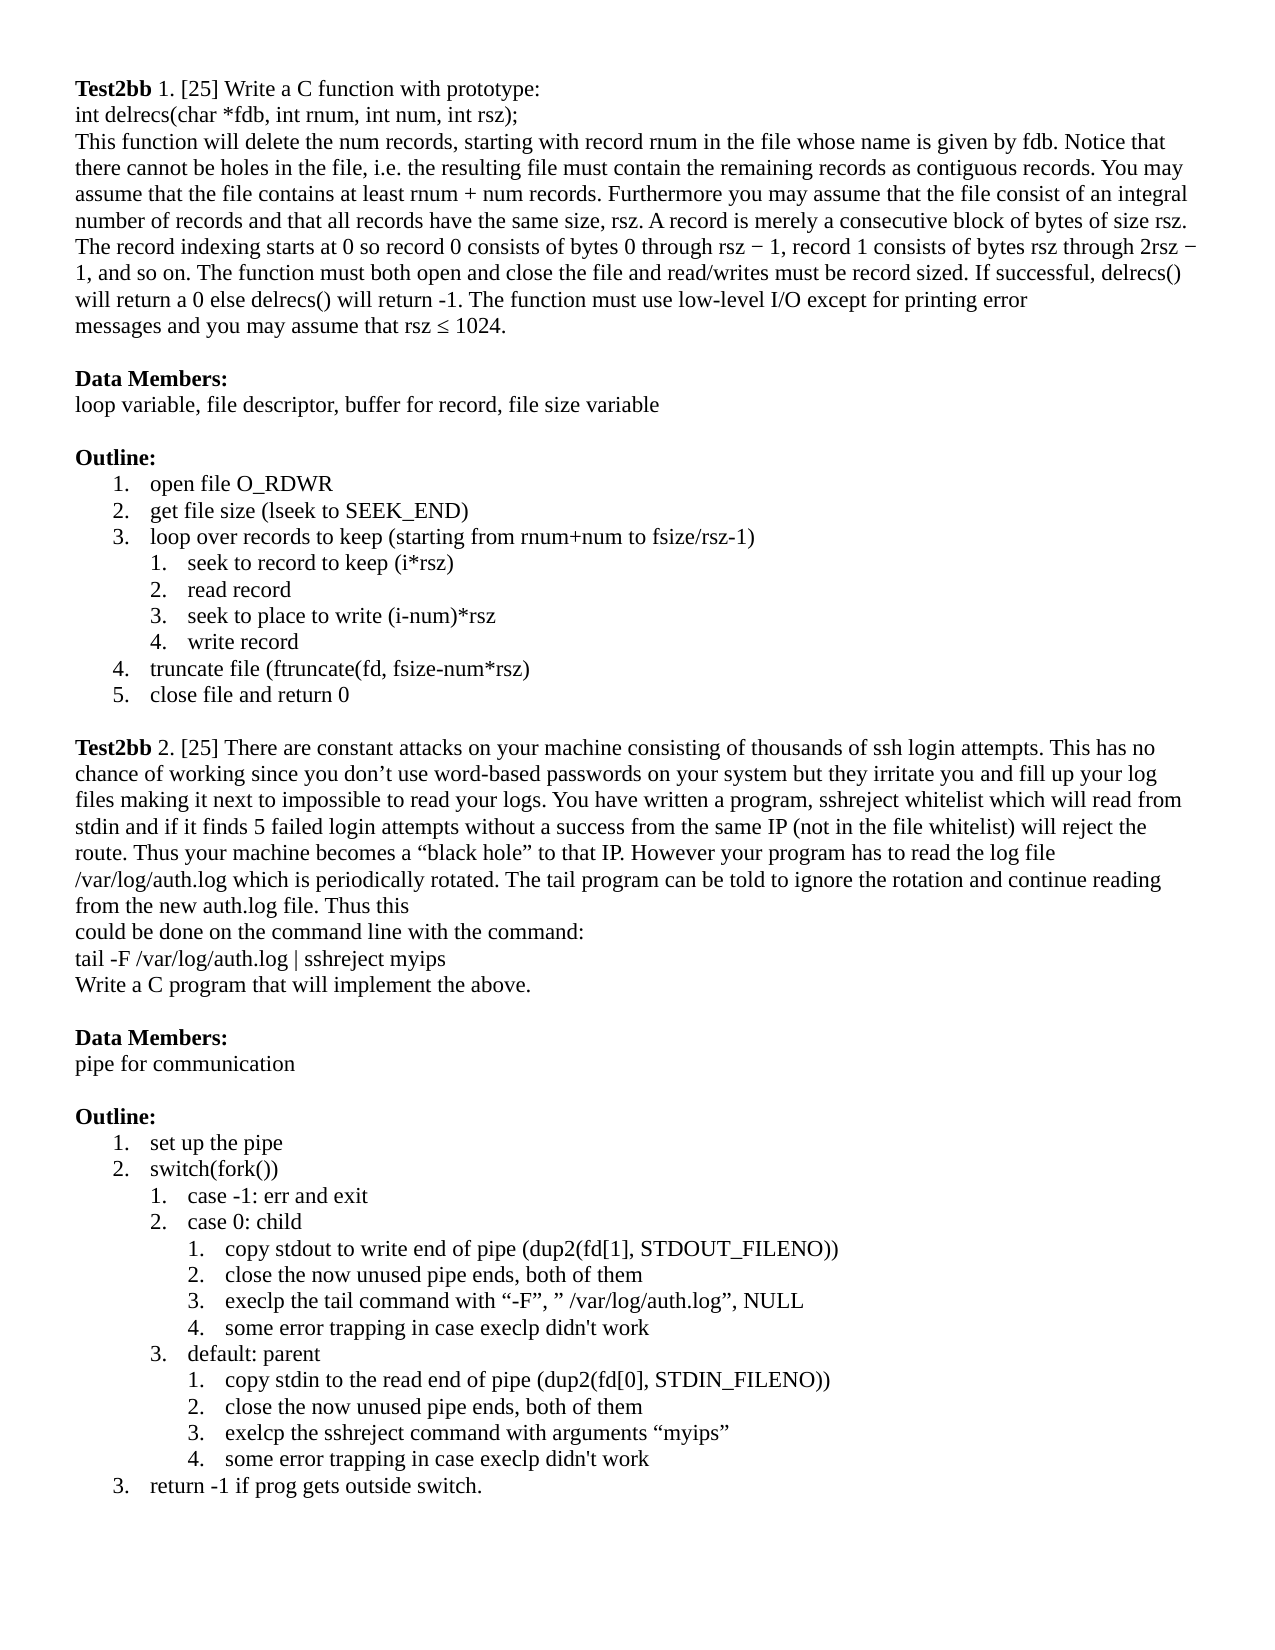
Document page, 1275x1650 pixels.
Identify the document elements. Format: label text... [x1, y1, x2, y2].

list exelcp the sshreject command with arguments “myips” [187, 1419, 1200, 1445]
list truncate file (ftruncate(fd, fsize-num*rsz) [112, 655, 1200, 681]
text Outline: [75, 1103, 1200, 1129]
list copy stdout to write end of pipe (dup2(fd[1], STDOUT_FILENO)) [187, 1234, 1200, 1261]
list seek to record to keep (i*rsz) [150, 549, 1200, 576]
text tail -F /var/log/auth.log | sshreject myips [75, 945, 1200, 971]
text loop variable, file descriptor, buffer for record, file size variable [75, 391, 1200, 418]
list get file size (lseek to SEEK_END) [112, 497, 1200, 523]
list return -1 if prog gets outside switch. [112, 1472, 1200, 1498]
list close the now unused pipe ends, both of them [187, 1393, 1200, 1419]
list read record [150, 576, 1200, 602]
list close the now unused pipe ends, both of them [187, 1261, 1200, 1287]
text pipe for communication [75, 1050, 1200, 1076]
list some error trapping in case execlp didn't work [187, 1314, 1200, 1340]
list case 0: child [150, 1208, 1200, 1234]
list loop over records to keep (starting from rnum+num to fsize/rsz-1) [112, 523, 1200, 549]
text This function will delete the num records, starting with record rnum in the file whose name is given by fdb. Notice that there cannot be holes in the file, i.e. the resulting file must contain the remaining records as contiguous records. You may assume that the file contains at least rnum + num records. Furthermore you may assume that the file consist of an integral number of records and that all records have the same size, rsz. A record is merely a consecutive block of bytes of size rsz. The record indexing starts at 0 so record 0 consists of bytes 0 through rsz − 1, record 1 consists of bytes rsz through 2rsz − 1, and so on. The function must both open and close the file and read/writes must be record sized. If successful, delrecs() will return a 0 else delrecs() will return -1. The function must use low-level I/O except for printing error [75, 128, 1200, 312]
list open file O_RDWR [112, 470, 1200, 497]
text Data Members: [75, 1024, 1200, 1050]
text could be done on the command line with the command: [75, 918, 1200, 945]
text Outline: [75, 444, 1200, 470]
list seek to place to write (i-num)*rsz [150, 602, 1200, 628]
list case -1: err and exit [150, 1182, 1200, 1208]
text Test2bb 2. [25] There are constant attacks on your machine consisting of thousands of ssh login attempts. This has no chance of working since you don’t use word-based passwords on your system but they irritate you and fill up your log files making it next to impossible to read your logs. You have written a program, sshreject whitelist which will read from stdin and if it finds 5 failed login attempts without a success from the same IP (not in the file whitelist) will reject the route. Thus your machine becomes a “black hole” to that IP. However your program has to read the log file /var/log/auth.log which is periodically rotated. The tail program can be told to ignore the rotation and continue reading from the new auth.log file. Thus this [75, 734, 1200, 918]
text Data Members: [75, 365, 1200, 391]
text Test2bb 1. [25] Write a C function with prototype: [75, 75, 1200, 101]
list switch(fork()) [112, 1156, 1200, 1182]
list close file and return 0 [112, 681, 1200, 707]
list default: parent [150, 1340, 1200, 1366]
list execlp the tail command with “-F”, ” /var/log/auth.log”, NULL [187, 1287, 1200, 1314]
text Write a C program that will implement the above. [75, 971, 1200, 997]
list set up the pipe [112, 1129, 1200, 1156]
text int delrecs(char *fdb, int rnum, int num, int rsz); [75, 101, 1200, 128]
list write record [150, 628, 1200, 655]
list some error trapping in case execlp didn't work [187, 1445, 1200, 1472]
text messages and you may assume that rsz ≤ 1024. [75, 312, 1200, 338]
list copy stdin to the read end of pipe (dup2(fd[0], STDIN_FILENO)) [187, 1366, 1200, 1393]
